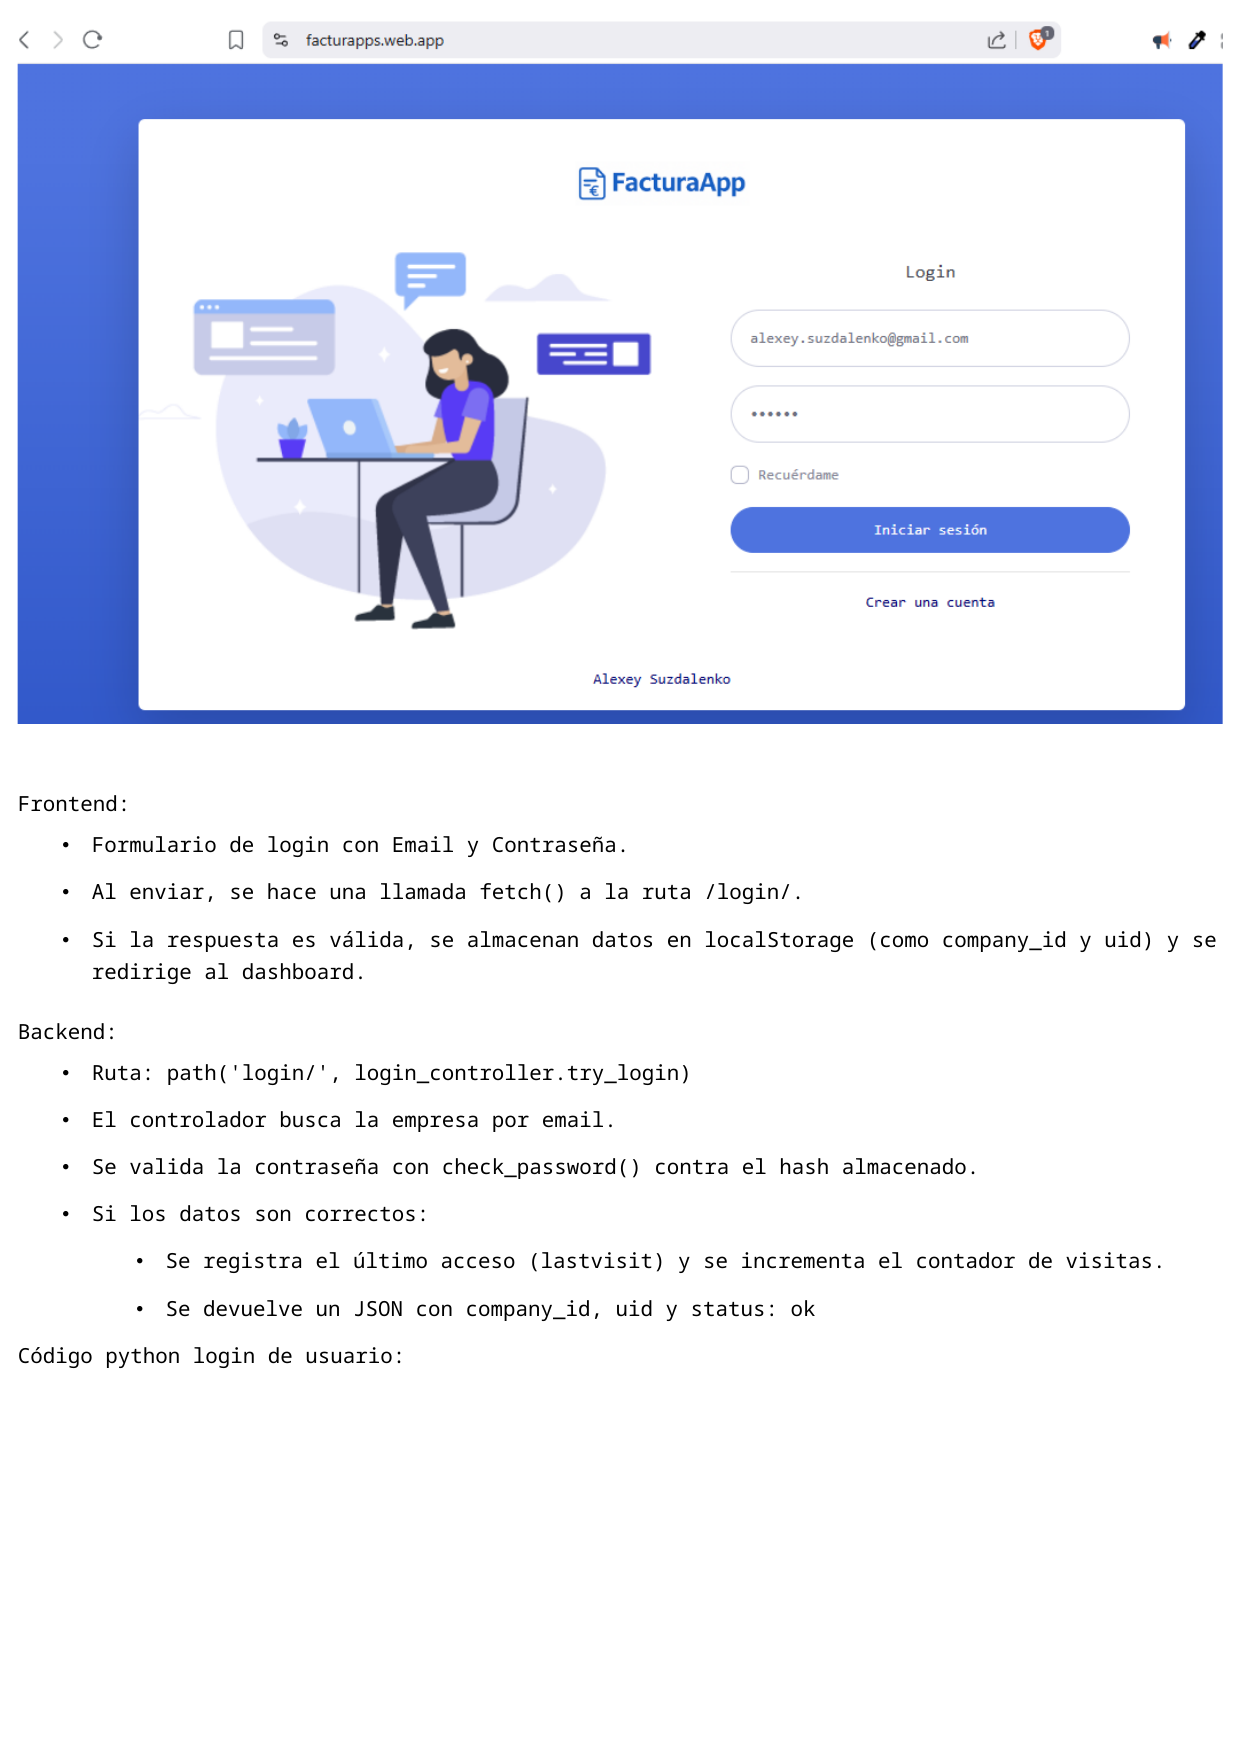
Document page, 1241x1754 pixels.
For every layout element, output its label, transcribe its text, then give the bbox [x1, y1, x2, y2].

list El controlador busca la empresa por email. [62, 1105, 1222, 1133]
list Formulario de login con Email y Contraseña. [62, 830, 1222, 859]
subtitle Frontend: [18, 789, 1222, 818]
picture [17, 17, 1223, 724]
list Se valida la contraseña con check_password() contra el hash almacenado. [62, 1152, 1222, 1181]
subtitle Backend: [18, 1017, 1222, 1045]
list Se devuelve un JSON con company_id, uid y status: ok [136, 1294, 1222, 1322]
text Código python login de usuario: [18, 1341, 1222, 1369]
list Si la respuesta es válida, se almacenan datos en localStorage (como company_id y uid) y se redirige al dashboard. [62, 925, 1222, 986]
list Se registra el último acceso (lastvisit) y se incrementa el contador de visitas. [136, 1247, 1222, 1275]
list Si los datos son correctos: [62, 1199, 1222, 1228]
list Al enviar, se hace una llamada fetch() a la ruta /login/. [62, 877, 1222, 906]
list Ruta: path('login/', login_controller.try_login) [62, 1058, 1222, 1086]
